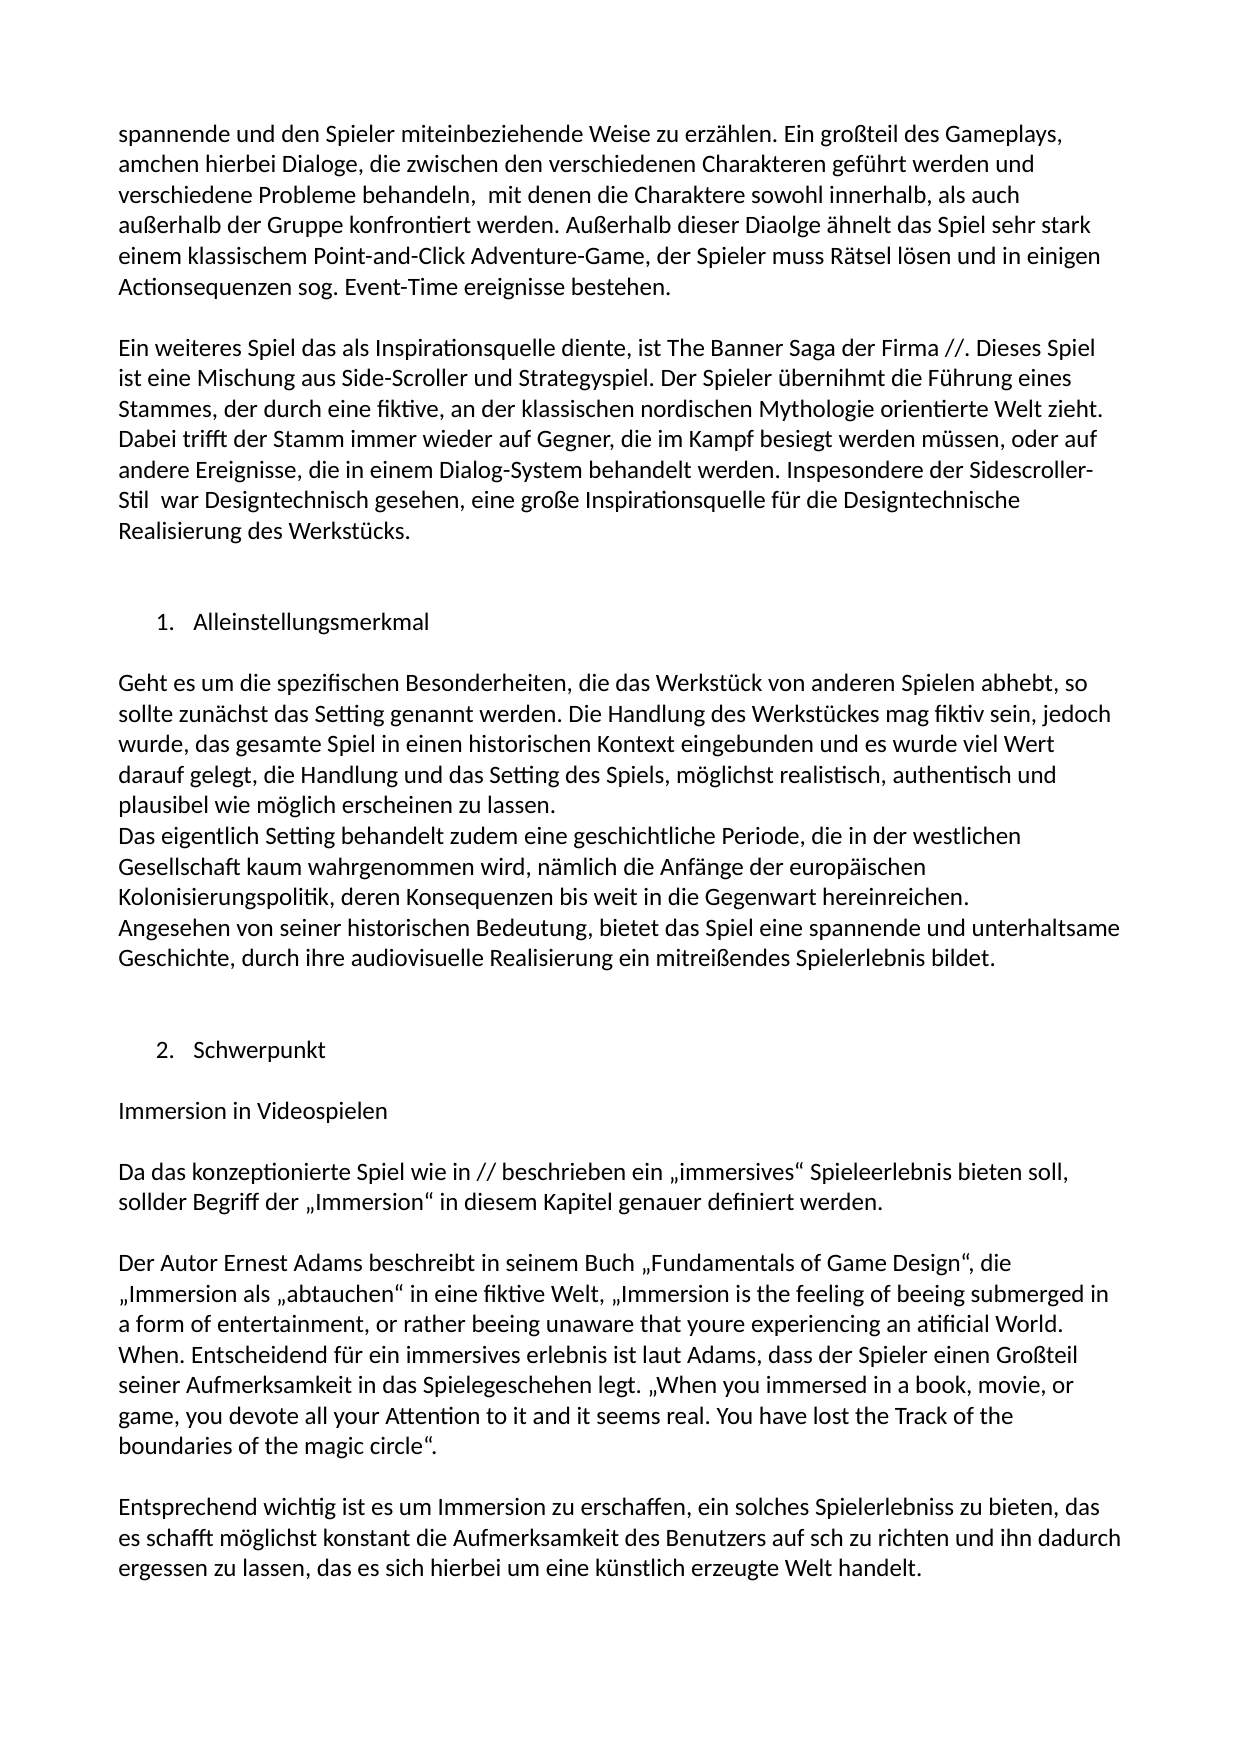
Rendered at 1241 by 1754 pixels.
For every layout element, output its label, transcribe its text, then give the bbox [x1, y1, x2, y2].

text spannende und den Spieler miteinbeziehende Weise zu erzählen. Ein großteil des Gameplays, amchen hierbei Dialoge, die zwischen den verschiedenen Charakteren geführt werden und verschiedene Probleme behandeln, mit denen die Charaktere sowohl innerhalb, als auch außerhalb der Gruppe konfrontiert werden. Außerhalb dieser Diaolge ähnelt das Spiel sehr stark einem klassischem Point-and-Click Adventure-Game, der Spieler muss Rätsel lösen und in einigen Actionsequenzen sog. Event-Time ereignisse bestehen. [118, 118, 1122, 301]
text Immersion in Videospielen [118, 1095, 1122, 1125]
text Geht es um die spezifischen Besonderheiten, die das Werkstück von anderen Spielen abhebt, so sollte zunächst das Setting genannt werden. Die Handlung des Werkstückes mag fiktiv sein, jedoch wurde, das gesamte Spiel in einen historischen Kontext eingebunden und es wurde viel Wert darauf gelegt, die Handlung und das Setting des Spiels, möglichst realistisch, authentisch und plausibel wie möglich erscheinen zu lassen. [118, 667, 1122, 820]
text Angesehen von seiner historischen Bedeutung, bietet das Spiel eine spannende und unterhaltsame Geschichte, durch ihre audiovisuelle Realisierung ein mitreißendes Spielerlebnis bildet. [118, 912, 1122, 973]
text Entsprechend wichtig ist es um Immersion zu erschaffen, ein solches Spielerlebniss zu bieten, das es schafft möglichst konstant die Aufmerksamkeit des Benutzers auf sch zu richten und ihn dadurch ergessen zu lassen, das es sich hierbei um eine künstlich erzeugte Welt handelt. [118, 1492, 1122, 1583]
text Der Autor Ernest Adams beschreibt in seinem Buch „Fundamentals of Game Design“, die „Immersion als „abtauchen“ in eine fiktive Welt, „Immersion is the feeling of beeing submerged in a form of entertainment, or rather beeing unaware that youre experiencing an atificial World. When. Entscheidend für ein immersives erlebnis ist laut Adams, dass der Spieler einen Großteil seiner Aufmerksamkeit in das Spielegeschehen legt. „When you immersed in a book, movie, or game, you devote all your Attention to it and it seems real. You have lost the Track of the boundaries of the magic circle“. [118, 1247, 1122, 1461]
list Alleinstellungsmerkmal [156, 606, 1122, 637]
text Das eigentlich Setting behandelt zudem eine geschichtliche Periode, die in der westlichen Gesellschaft kaum wahrgenommen wird, nämlich die Anfänge der europäischen Kolonisierungspolitik, deren Konsequenzen bis weit in die Gegenwart hereinreichen. [118, 820, 1122, 912]
list Schwerpunkt [156, 1034, 1122, 1064]
text Ein weiteres Spiel das als Inspirationsquelle diente, ist The Banner Saga der Firma //. Dieses Spiel ist eine Mischung aus Side-Scroller und Strategyspiel. Der Spieler übernihmt die Führung eines Stammes, der durch eine fiktive, an der klassischen nordischen Mythologie orientierte Welt zieht. Dabei trifft der Stamm immer wieder auf Gegner, die im Kampf besiegt werden müssen, oder auf andere Ereignisse, die in einem Dialog-System behandelt werden. Inspesondere der Sidescroller-Stil war Designtechnisch gesehen, eine große Inspirationsquelle für die Designtechnische Realisierung des Werkstücks. [118, 332, 1122, 545]
text Da das konzeptionierte Spiel wie in // beschrieben ein „immersives“ Spieleerlebnis bieten soll, sollder Begriff der „Immersion“ in diesem Kapitel genauer definiert werden. [118, 1156, 1122, 1217]
